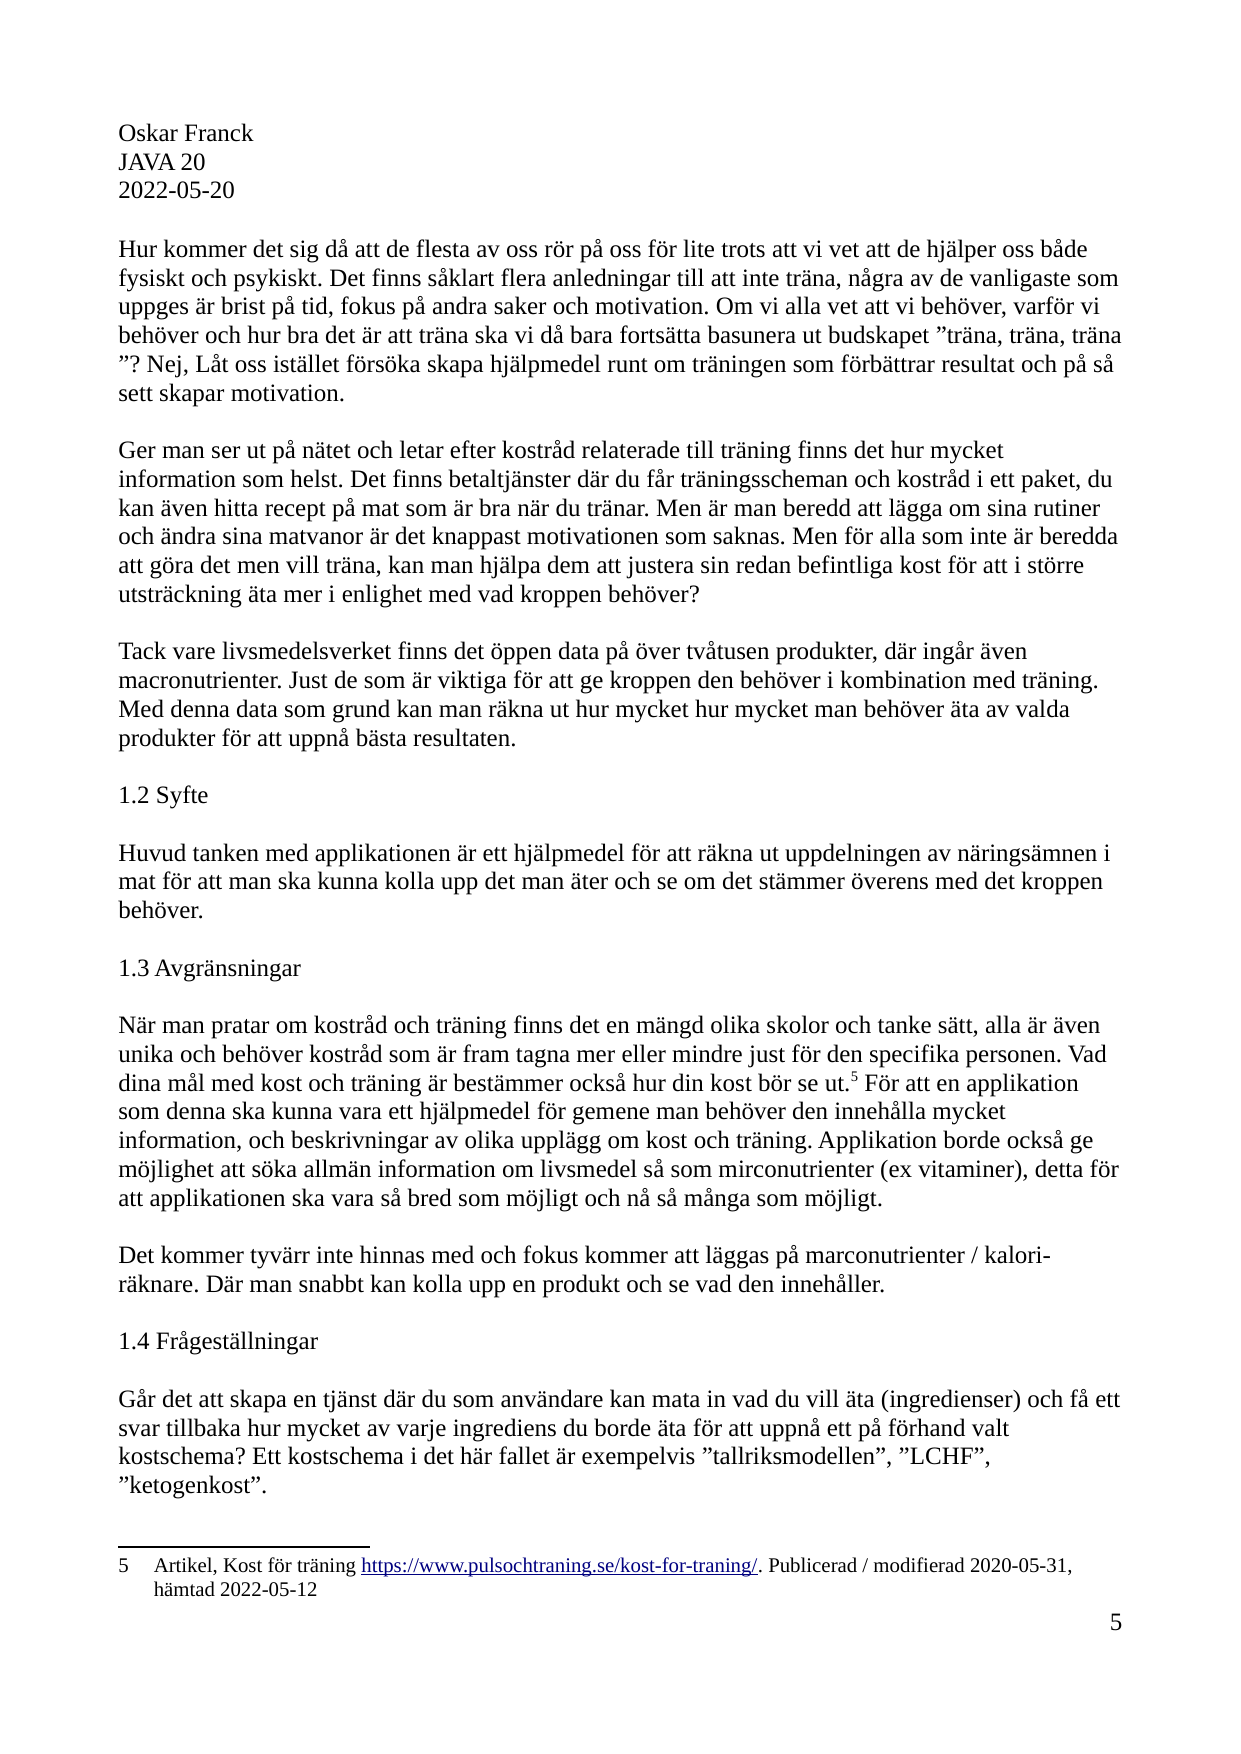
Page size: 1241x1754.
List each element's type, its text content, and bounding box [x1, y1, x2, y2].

text Huvud tanken med applikationen är ett hjälpmedel för att räkna ut uppdelningen av näringsämnen i mat för att man ska kunna kolla upp det man äter och se om det stämmer överens med det kroppen behöver. [118, 838, 1122, 924]
text Det kommer tyvärr inte hinnas med och fokus kommer att läggas på marconutrienter / kalori-räknare. Där man snabbt kan kolla upp en produkt och se vad den innehåller. [118, 1240, 1122, 1298]
text Går det att skapa en tjänst där du som användare kan mata in vad du vill äta (ingredienser) och få ett svar tillbaka hur mycket av varje ingrediens du borde äta för att uppnå ett på förhand valt kostschema? Ett kostschema i det här fallet är exempelvis ”tallriksmodellen”, ”LCHF”, ”ketogenkost”. [118, 1384, 1122, 1499]
text 1.4 Frågeställningar [118, 1326, 1122, 1355]
text Artikel, Kost för träning https://www.pulsochtraning.se/kost-for-traning/. Publicerad / modifierad 2020-05-31, hämtad 2022-05-12 [118, 1553, 1122, 1601]
text 1.2 Syfte [118, 780, 1122, 809]
text 1.3 Avgränsningar [118, 953, 1122, 981]
text När man pratar om kostråd och träning finns det en mängd olika skolor och tanke sätt, alla är även unika och behöver kostråd som är fram tagna mer eller mindre just för den specifika personen. Vad dina mål med kost och träning är bestämmer också hur din kost bör se ut. För att en applikation som denna ska kunna vara ett hjälpmedel för gemene man behöver den innehålla mycket information, och beskrivningar av olika upplägg om kost och träning. Applikation borde också ge möjlighet att söka allmän information om livsmedel så som mirconutrienter (ex vitaminer), detta för att applikationen ska vara så bred som möjligt och nå så många som möjligt. [118, 1010, 1122, 1211]
text Ger man ser ut på nätet och letar efter kostråd relaterade till träning finns det hur mycket information som helst. Det finns betaltjänster där du får träningsscheman och kostråd i ett paket, du kan även hitta recept på mat som är bra när du tränar. Men är man beredd att lägga om sina rutiner och ändra sina matvanor är det knappast motivationen som saknas. Men för alla som inte är beredda att göra det men vill träna, kan man hjälpa dem att justera sin redan befintliga kost för att i större utsträckning äta mer i enlighet med vad kroppen behöver? Tack vare livsmedelsverket finns det öppen data på över tvåtusen produkter, där ingår även macronutrienter. Just de som är viktiga för att ge kroppen den behöver i kombination med träning. Med denna data som grund kan man räkna ut hur mycket hur mycket man behöver äta av valda produkter för att uppnå bästa resultaten. [118, 435, 1122, 751]
text Hur kommer det sig då att de flesta av oss rör på oss för lite trots att vi vet att de hjälper oss både fysiskt och psykiskt. Det finns såklart flera anledningar till att inte träna, några av de vanligaste som uppges är brist på tid, fokus på andra saker och motivation. Om vi alla vet att vi behöver, varför vi behöver och hur bra det är att träna ska vi då bara fortsätta basunera ut budskapet ”träna, träna, träna ”? Nej, Låt oss istället försöka skapa hjälpmedel runt om träningen som förbättrar resultat och på så sett skapar motivation. [118, 234, 1122, 406]
